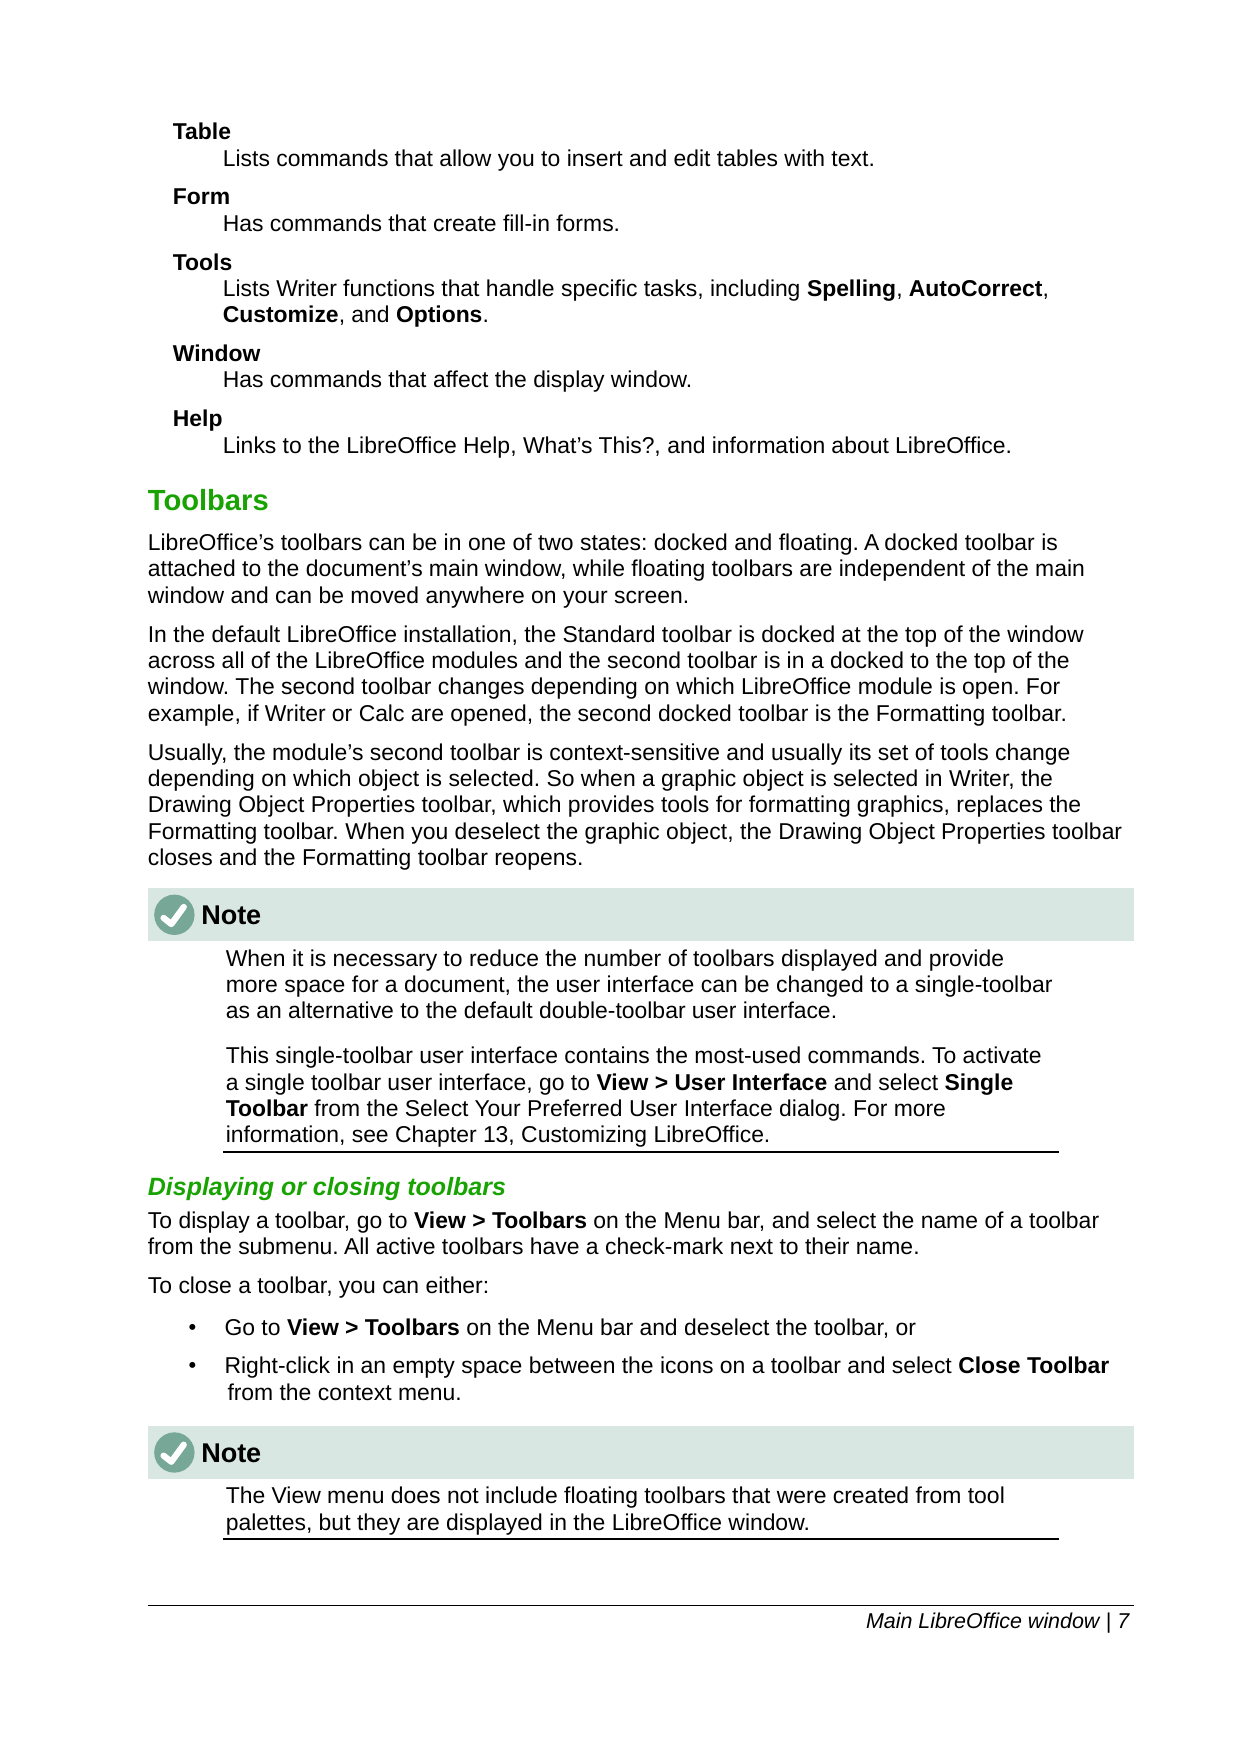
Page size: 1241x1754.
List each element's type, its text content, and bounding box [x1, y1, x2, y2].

text Table [173, 118, 1134, 144]
list Right-click in an empty space between the icons on a toolbar and select Close Toolbar from the context menu. [185, 1349, 1134, 1408]
text To display a toolbar, go to View > Toolbars on the Menu bar, and select the name of a toolbar from the submenu. All active toolbars have a check-mark next to their name. [148, 1207, 1134, 1259]
text Has commands that affect the display window. [223, 366, 1134, 393]
text Links to the LibreOffice Help, What’s This?, and information about LibreOffice. [223, 432, 1134, 458]
text In the default LibreOffice installation, the Standard toolbar is docked at the top of the window across all of the LibreOffice modules and the second toolbar is in a docked to the top of the window. The second toolbar changes depending on which LibreOffice module is open. For example, if Writer or Calc are opened, the second docked toolbar is the Formatting toolbar. [148, 621, 1134, 726]
text Window [173, 340, 1134, 366]
list Go to View > Toolbars on the Menu bar and deselect the toolbar, or [185, 1311, 1134, 1340]
subtitle Note [148, 888, 1134, 941]
text To close a toolbar, you can either: [148, 1272, 1134, 1298]
subtitle Toolbars [148, 483, 1134, 517]
text When it is necessary to reduce the number of toolbars displayed and provide more space for a document, the user interface can be changed to a single-toolbar as an alternative to the default double-toolbar user interface. [223, 941, 1059, 1023]
text Lists commands that allow you to insert and edit tables with text. [223, 144, 1134, 171]
text This single-toolbar user interface contains the most-used commands. To activate a single toolbar user interface, go to View > User Interface and select Single Toolbar from the Select Your Preferred User Interface dialog. For more information, see Chapter 13, Customizing LibreOffice. [223, 1039, 1059, 1151]
text Lists Writer functions that handle specific tasks, including Spelling, AutoCorrect, Customize, and Options. [223, 275, 1134, 328]
text Tools [173, 248, 1134, 275]
text The View menu does not include floating toolbars that were created from tool palettes, but they are displayed in the LibreOffice window. [223, 1479, 1059, 1538]
text Form [173, 183, 1134, 210]
text Usually, the module’s second toolbar is context-sensitive and usually its set of tools change depending on which object is selected. So when a graphic object is selected in Writer, the Drawing Object Properties toolbar, which provides tools for formatting graphics, replaces the Formatting toolbar. When you deselect the graphic object, the Drawing Object Properties toolbar closes and the Formatting toolbar reopens. [148, 738, 1134, 870]
text LibreOffice’s toolbars can be in one of two states: docked and floating. A docked toolbar is attached to the document’s main window, while floating toolbars are independent of the main window and can be moved anywhere on your screen. [148, 529, 1134, 608]
subtitle Displaying or closing toolbars [148, 1172, 1134, 1200]
text Help [173, 405, 1134, 432]
text Has commands that create fill-in forms. [223, 210, 1134, 236]
subtitle Note [148, 1426, 1134, 1479]
